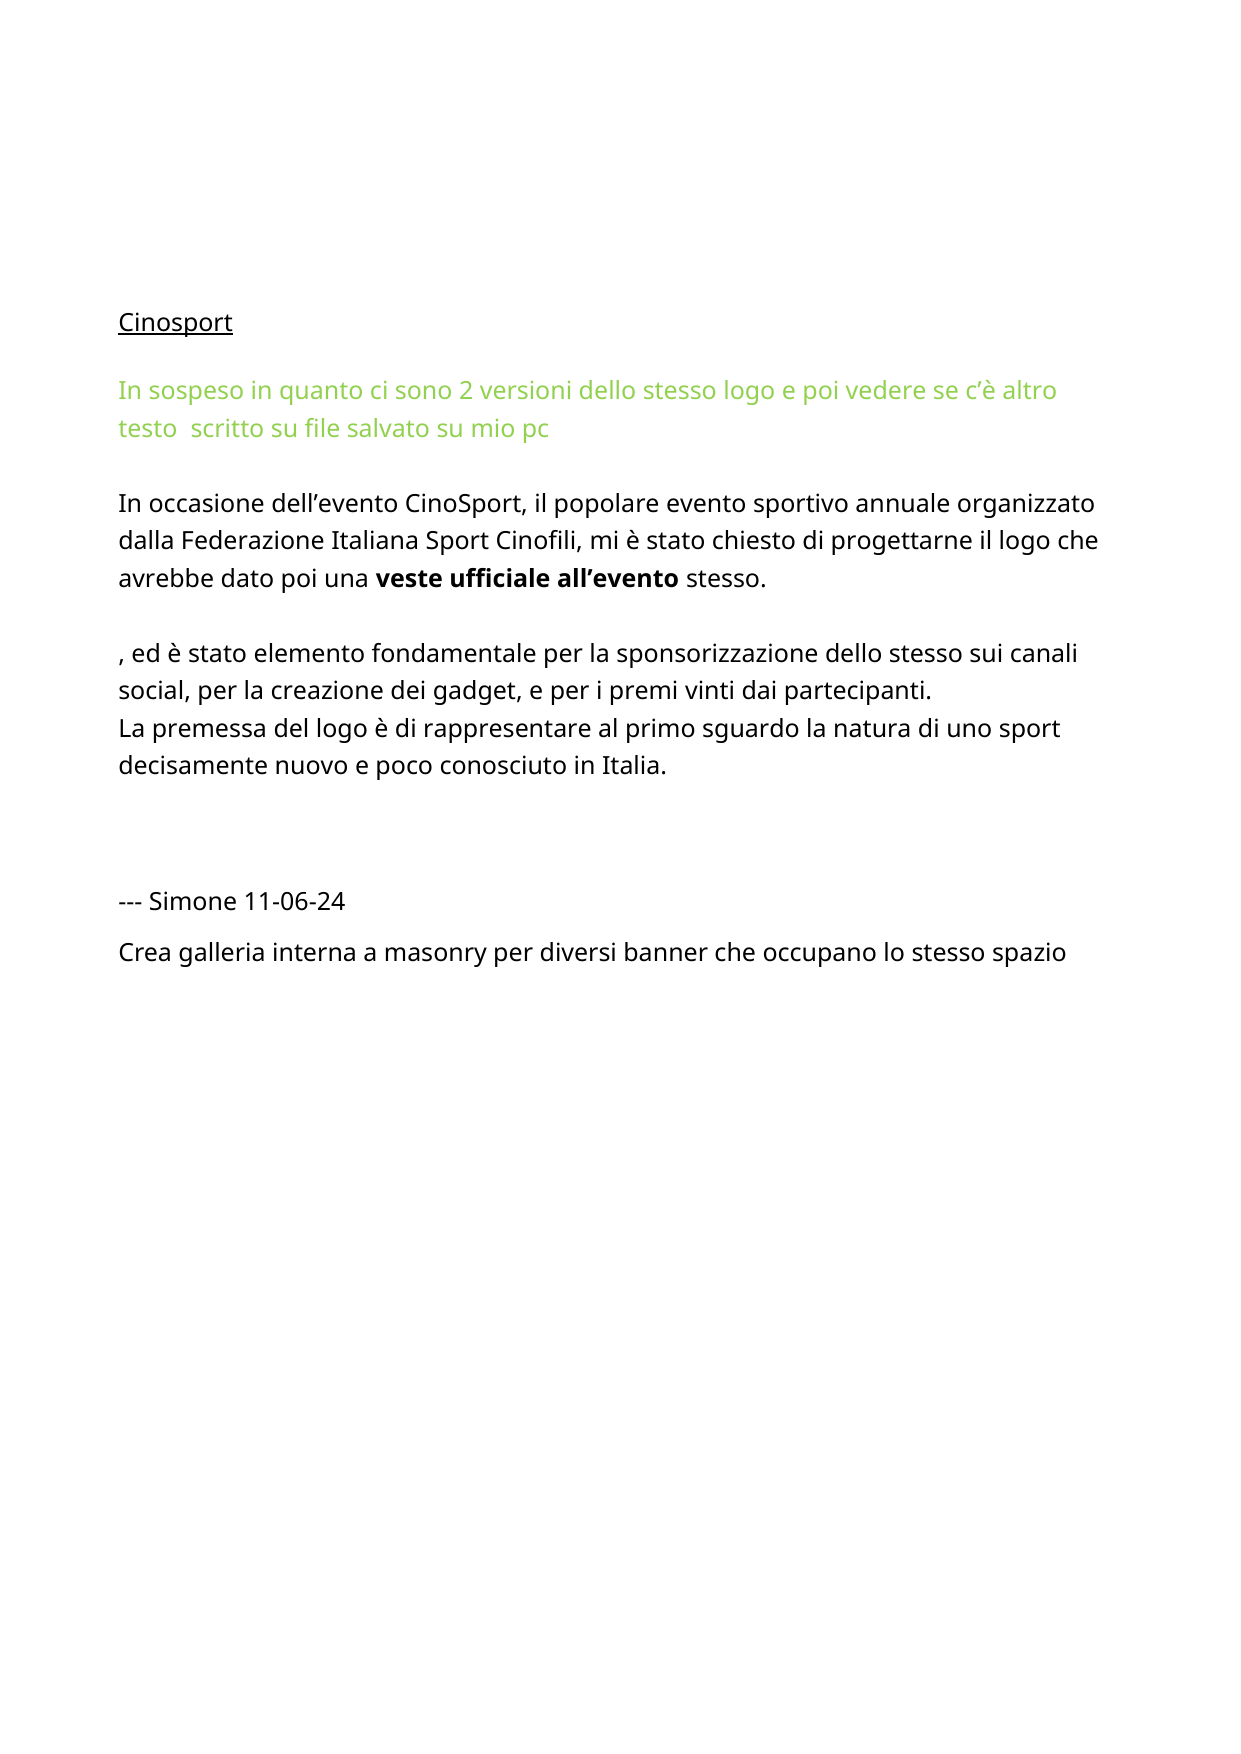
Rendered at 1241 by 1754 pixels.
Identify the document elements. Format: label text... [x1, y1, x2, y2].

text , ed è stato elemento fondamentale per la sponsorizzazione dello stesso sui canali social, per la creazione dei gadget, e per i premi vinti dai partecipanti. [118, 632, 1122, 707]
text --- Simone 11-06-24 [118, 883, 1122, 917]
text In occasione dell’evento CinoSport, il popolare evento sportivo annuale organizzato dalla Federazione Italiana Sport Cinofili, mi è stato chiesto di progettarne il logo che avrebbe dato poi una veste ufficiale all’evento stesso. [118, 482, 1122, 594]
text Crea galleria interna a masonry per diversi banner che occupano lo stesso spazio [118, 934, 1122, 968]
subtitle Cinosport [118, 301, 1122, 338]
text La premessa del logo è di rappresentare al primo sguardo la natura di uno sport decisamente nuovo e poco conosciuto in Italia. [118, 707, 1122, 782]
text In sospeso in quanto ci sono 2 versioni dello stesso logo e poi vedere se c’è altro testo scritto su file salvato su mio pc [118, 369, 1122, 444]
